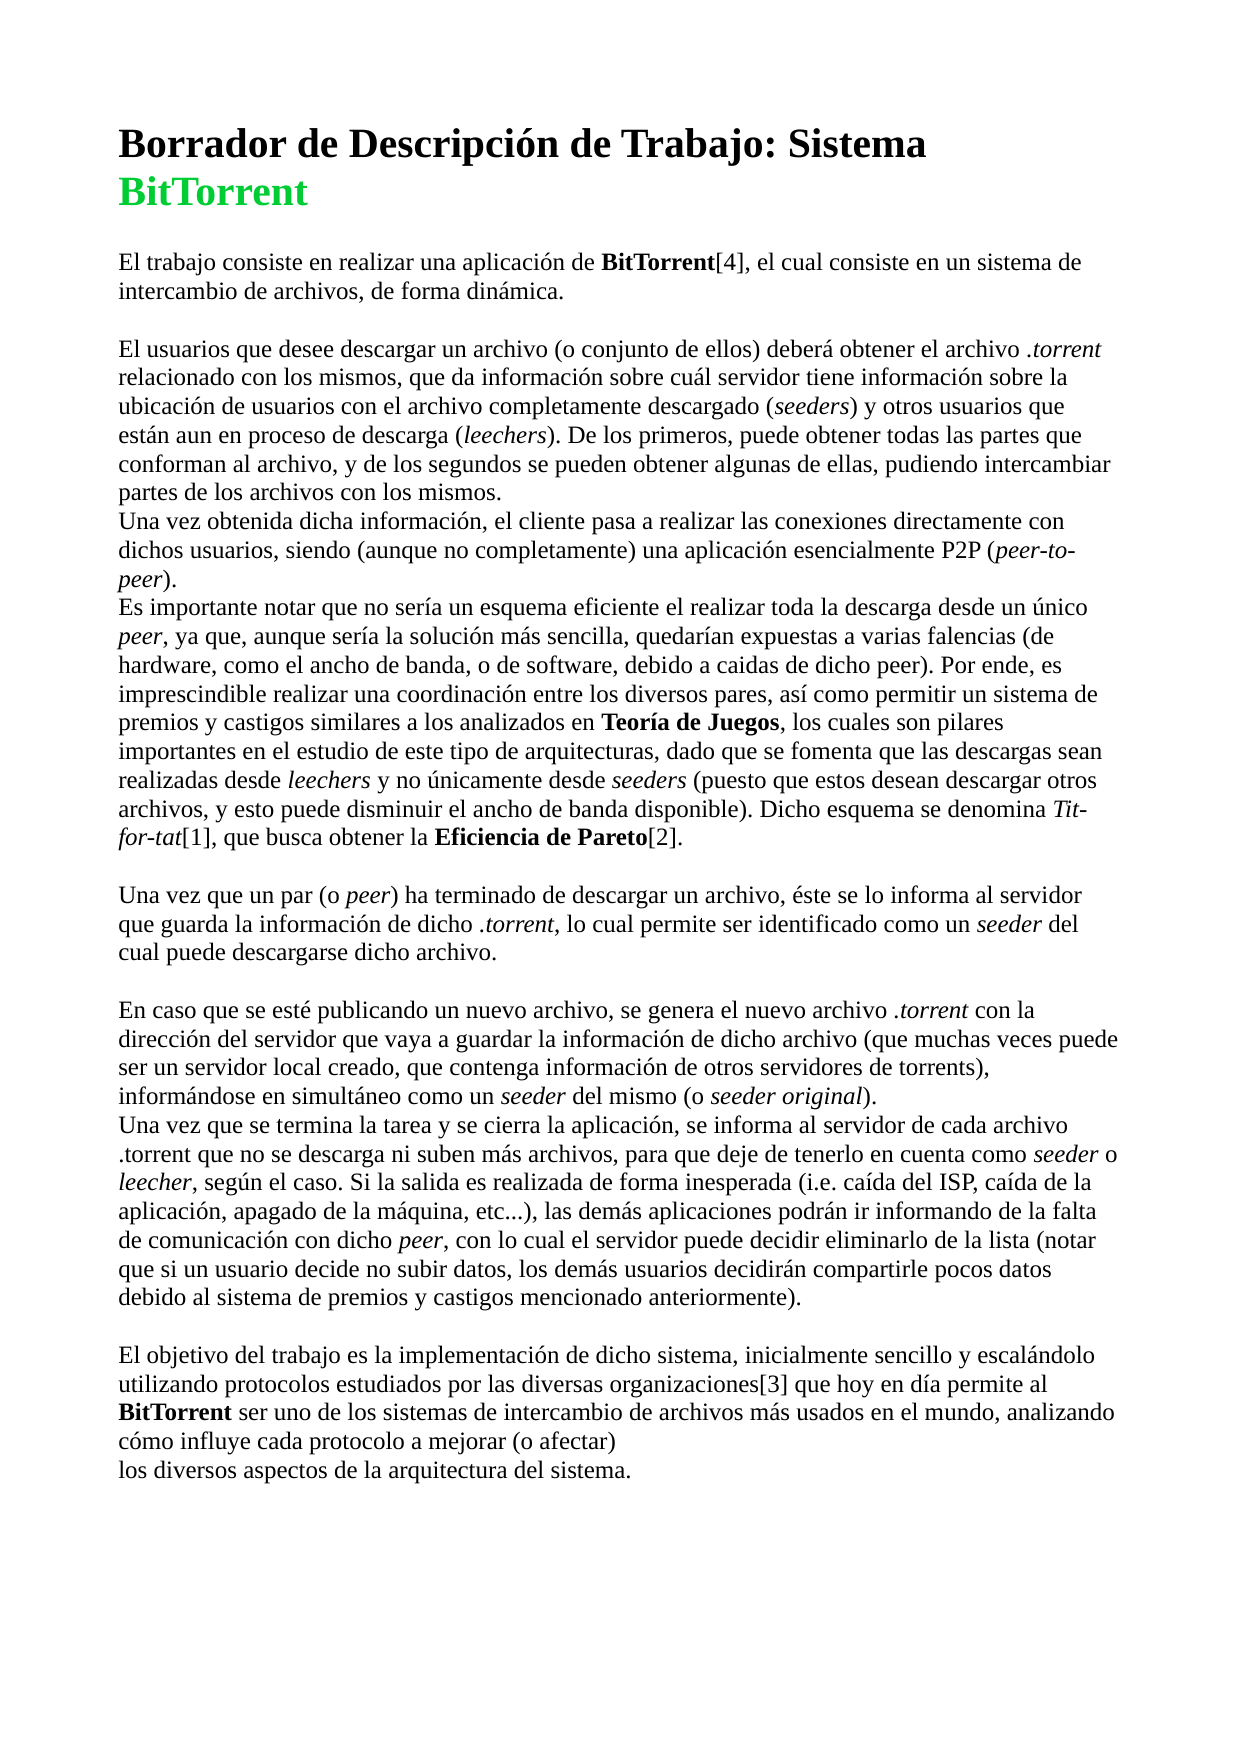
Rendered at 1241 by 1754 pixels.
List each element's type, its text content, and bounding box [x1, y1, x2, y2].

text El trabajo consiste en realizar una aplicación de BitTorrent[4], el cual consiste en un sistema de intercambio de archivos, de forma dinámica. [118, 247, 1122, 305]
text Es importante notar que no sería un esquema eficiente el realizar toda la descarga desde un único peer, ya que, aunque sería la solución más sencilla, quedarían expuestas a varias falencias (de hardware, como el ancho de banda, o de software, debido a caidas de dicho peer). Por ende, es imprescindible realizar una coordinación entre los diversos pares, así como permitir un sistema de premios y castigos similares a los analizados en Teoría de Juegos, los cuales son pilares importantes en el estudio de este tipo de arquitecturas, dado que se fomenta que las descargas sean realizadas desde leechers y no únicamente desde seeders (puesto que estos desean descargar otros archivos, y esto puede disminuir el ancho de banda disponible). Dicho esquema se denomina Tit-for-tat[1], que busca obtener la Eficiencia de Pareto[2]. [118, 592, 1122, 851]
text En caso que se esté publicando un nuevo archivo, se genera el nuevo archivo .torrent con la dirección del servidor que vaya a guardar la información de dicho archivo (que muchas veces puede ser un servidor local creado, que contenga información de otros servidores de torrents), informándose en simultáneo como un seeder del mismo (o seeder original). [118, 995, 1122, 1110]
text Una vez que un par (o peer) ha terminado de descargar un archivo, éste se lo informa al servidor que guarda la información de dicho .torrent, lo cual permite ser identificado como un seeder del cual puede descargarse dicho archivo. [118, 880, 1122, 966]
text los diversos aspectos de la arquitectura del sistema. [118, 1455, 1122, 1484]
text Borrador de Descripción de Trabajo: Sistema BitTorrent [118, 118, 1122, 214]
text El usuarios que desee descargar un archivo (o conjunto de ellos) deberá obtener el archivo .torrent relacionado con los mismos, que da información sobre cuál servidor tiene información sobre la ubicación de usuarios con el archivo completamente descargado (seeders) y otros usuarios que están aun en proceso de descarga (leechers). De los primeros, puede obtener todas las partes que conforman al archivo, y de los segundos se pueden obtener algunas de ellas, pudiendo intercambiar partes de los archivos con los mismos. [118, 334, 1122, 506]
text Una vez obtenida dicha información, el cliente pasa a realizar las conexiones directamente con dichos usuarios, siendo (aunque no completamente) una aplicación esencialmente P2P (peer-to-peer). [118, 506, 1122, 592]
text El objetivo del trabajo es la implementación de dicho sistema, inicialmente sencillo y escalándolo utilizando protocolos estudiados por las diversas organizaciones[3] que hoy en día permite al BitTorrent ser uno de los sistemas de intercambio de archivos más usados en el mundo, analizando cómo influye cada protocolo a mejorar (o afectar) [118, 1340, 1122, 1455]
text Una vez que se termina la tarea y se cierra la aplicación, se informa al servidor de cada archivo .torrent que no se descarga ni suben más archivos, para que deje de tenerlo en cuenta como seeder o leecher, según el caso. Si la salida es realizada de forma inesperada (i.e. caída del ISP, caída de la aplicación, apagado de la máquina, etc...), las demás aplicaciones podrán ir informando de la falta de comunicación con dicho peer, con lo cual el servidor puede decidir eliminarlo de la lista (notar que si un usuario decide no subir datos, los demás usuarios decidirán compartirle pocos datos debido al sistema de premios y castigos mencionado anteriormente). [118, 1110, 1122, 1311]
